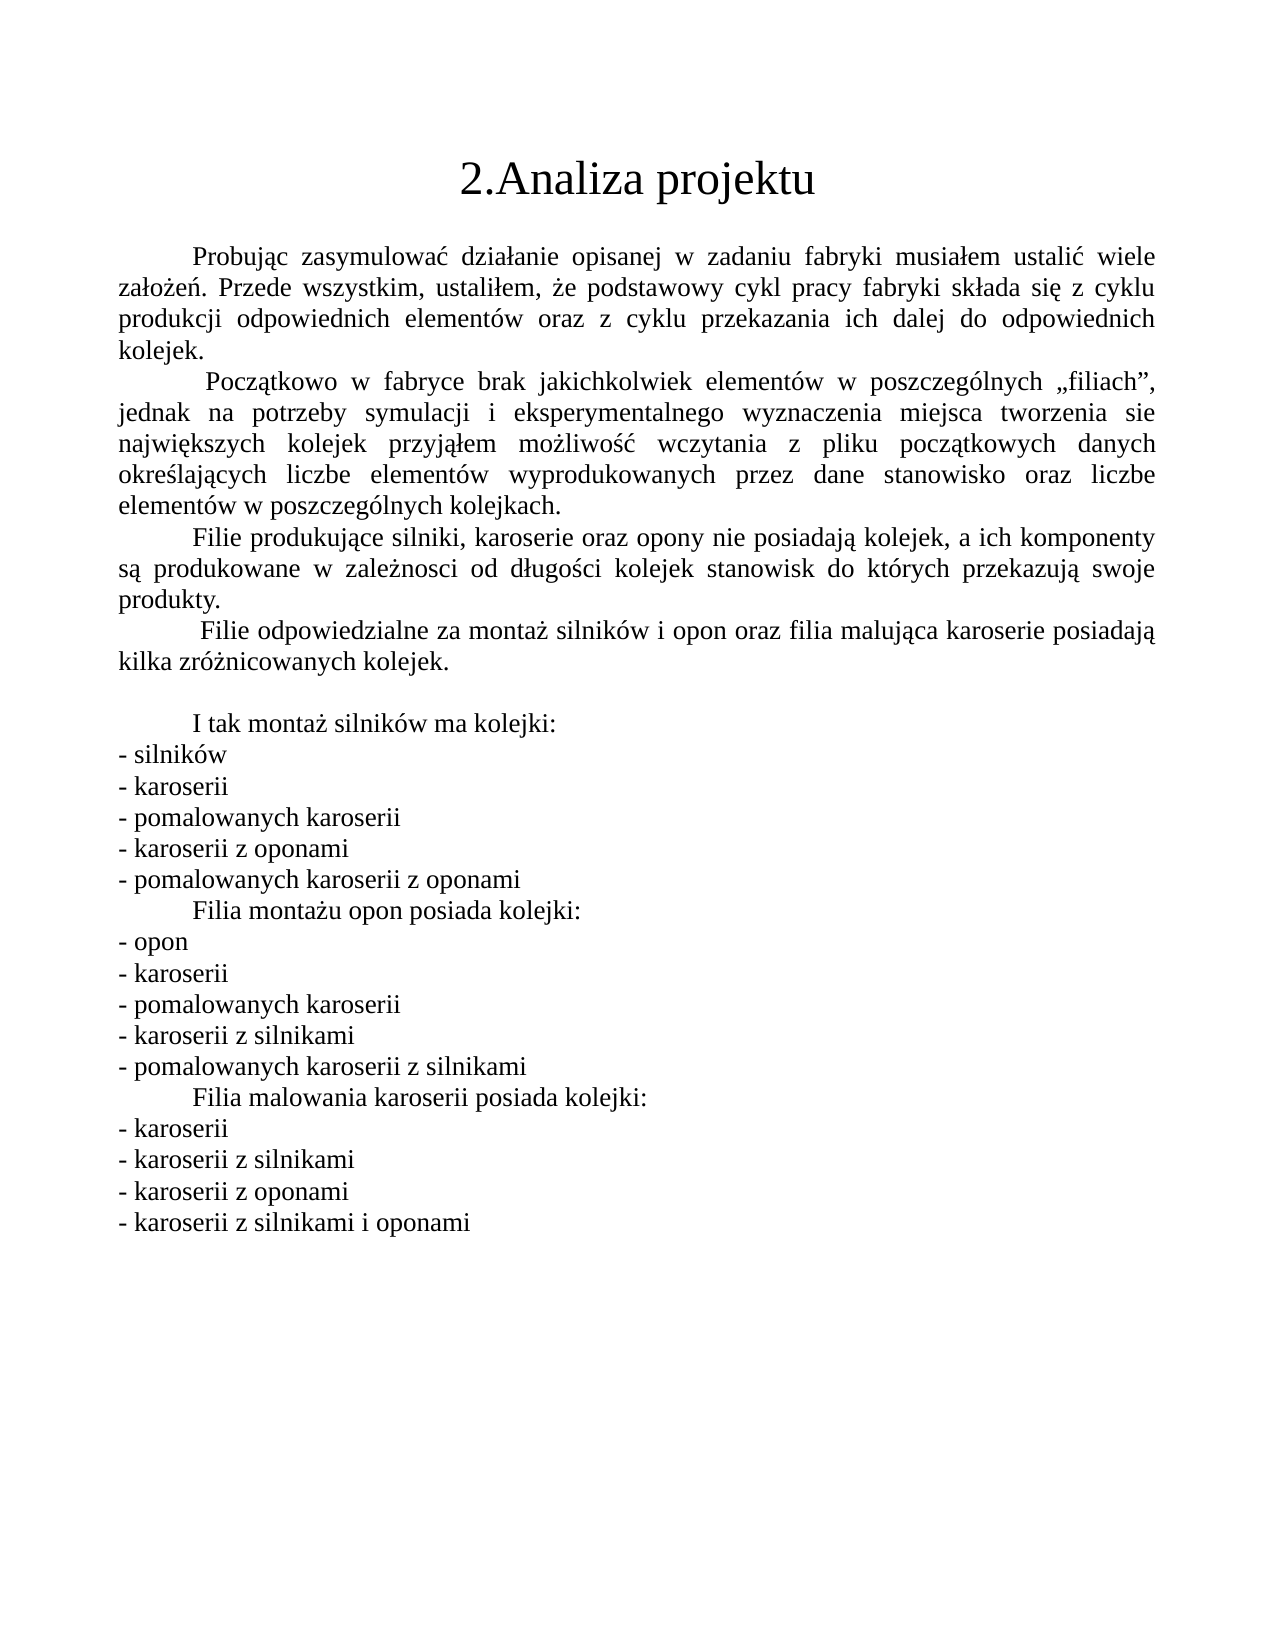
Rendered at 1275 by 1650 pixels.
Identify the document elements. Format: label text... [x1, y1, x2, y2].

text - karoserii z silnikami [118, 1019, 1157, 1050]
text - pomalowanych karoserii [118, 988, 1157, 1019]
text - karoserii [118, 1112, 1157, 1143]
text - opon [118, 926, 1157, 957]
text - karoserii z oponami [118, 1175, 1157, 1206]
list Analiza projektu [118, 149, 1157, 204]
text Początkowo w fabryce brak jakichkolwiek elementów w poszczególnych „filiach”, jednak na potrzeby symulacji i eksperymentalnego wyznaczenia miejsca tworzenia sie największych kolejek przyjąłem możliwość wczytania z pliku początkowych danych określających liczbe elementów wyprodukowanych przez dane stanowisko oraz liczbe elementów w poszczególnych kolejkach. [118, 365, 1157, 521]
text - pomalowanych karoserii z oponami [118, 863, 1157, 894]
text - karoserii z silnikami i oponami [118, 1206, 1157, 1237]
text - karoserii z oponami [118, 832, 1157, 863]
text Filia malowania karoserii posiada kolejki: [118, 1081, 1157, 1112]
text - karoserii z silnikami [118, 1143, 1157, 1175]
text - pomalowanych karoserii z silnikami [118, 1050, 1157, 1081]
text - pomalowanych karoserii [118, 801, 1157, 832]
text Filia montażu opon posiada kolejki: [118, 894, 1157, 926]
text Filie produkujące silniki, karoserie oraz opony nie posiadają kolejek, a ich komponenty są produkowane w zależnosci od długości kolejek stanowisk do których przekazują swoje produkty. [118, 521, 1157, 614]
text I tak montaż silników ma kolejki: [118, 707, 1157, 739]
text - karoserii [118, 770, 1157, 801]
text - silników [118, 739, 1157, 770]
text - karoserii [118, 957, 1157, 988]
text Filie odpowiedzialne za montaż silników i opon oraz filia malująca karoserie posiadają kilka zróżnicowanych kolejek. [118, 614, 1157, 676]
text Probując zasymulować działanie opisanej w zadaniu fabryki musiałem ustalić wiele założeń. Przede wszystkim, ustaliłem, że podstawowy cykl pracy fabryki składa się z cyklu produkcji odpowiednich elementów oraz z cyklu przekazania ich dalej do odpowiednich kolejek. [118, 240, 1157, 365]
